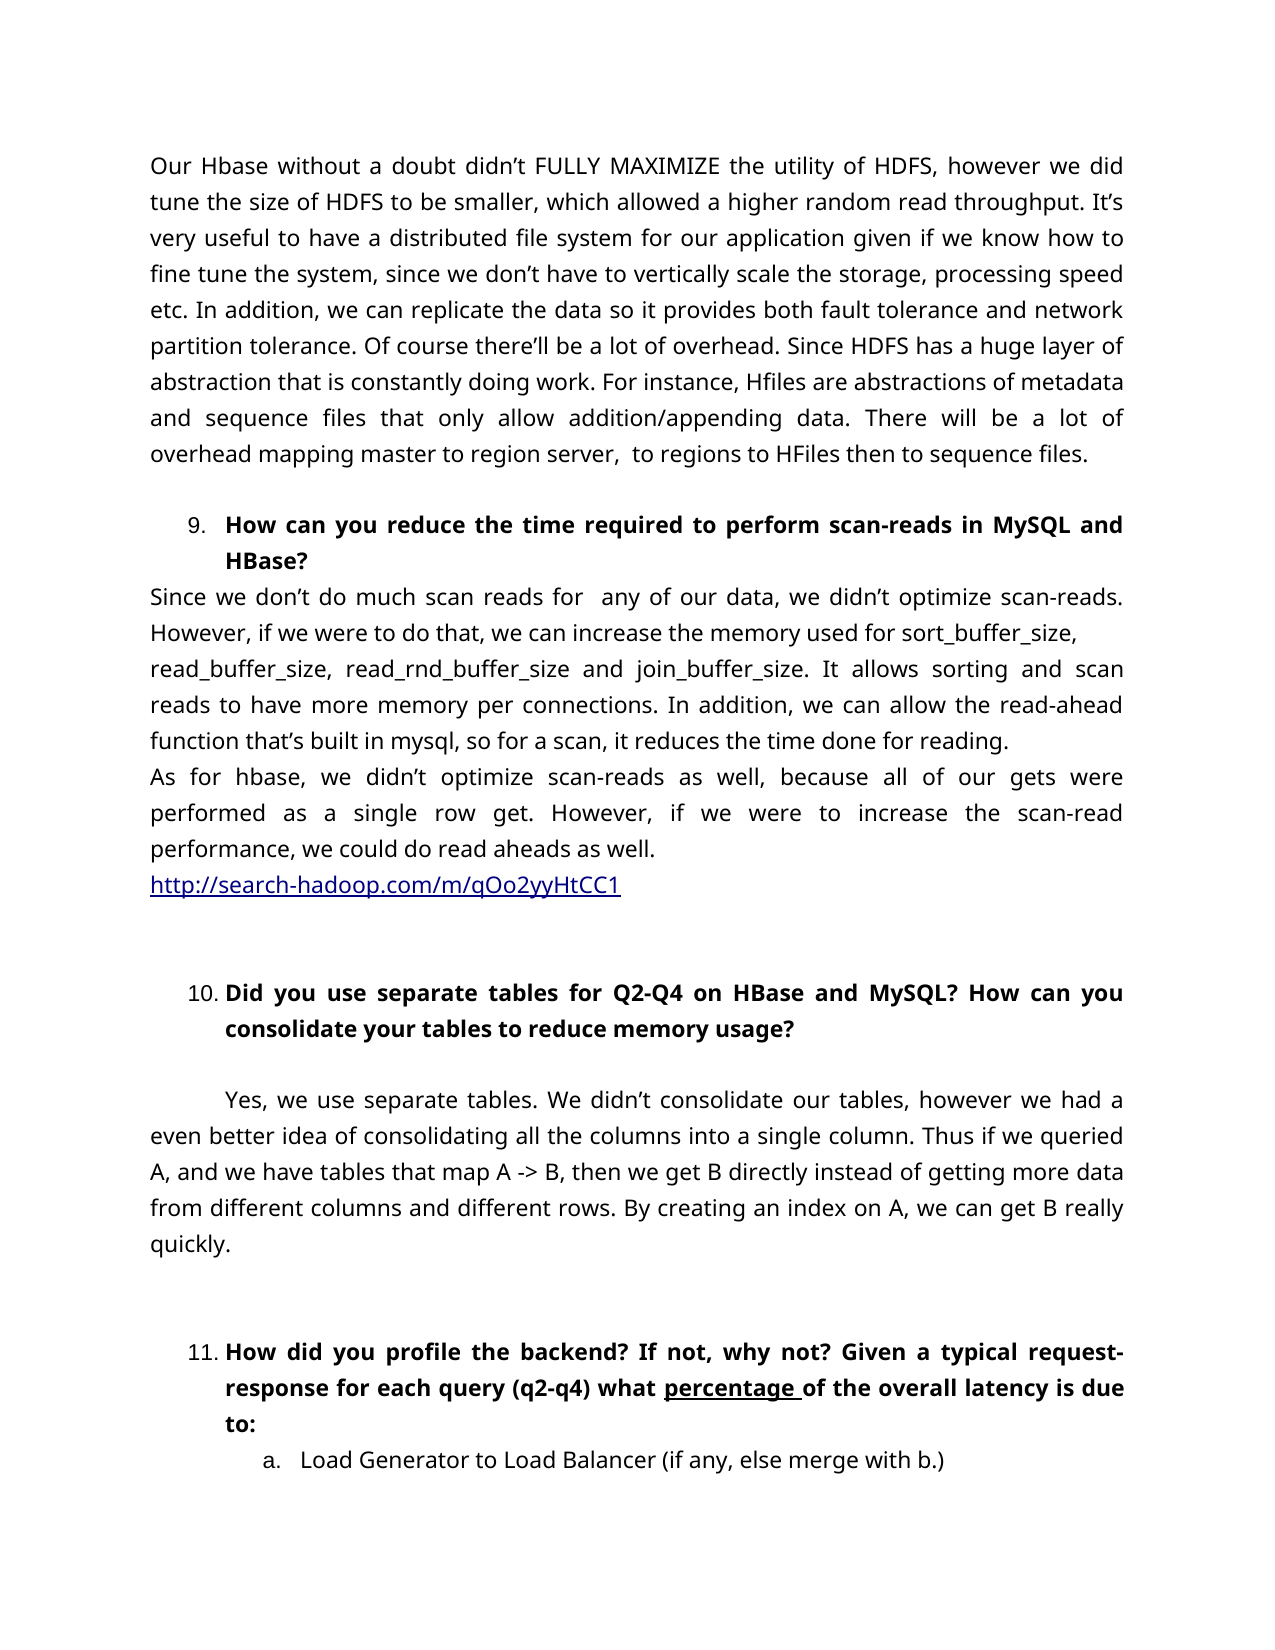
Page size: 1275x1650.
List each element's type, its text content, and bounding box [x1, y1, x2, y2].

text Our Hbase without a doubt didn’t FULLY MAXIMIZE the utility of HDFS, however we did tune the size of HDFS to be smaller, which allowed a higher random read throughput. It’s very useful to have a distributed file system for our application given if we know how to fine tune the system, since we don’t have to vertically scale the storage, processing speed etc. In addition, we can replicate the data so it provides both fault tolerance and network partition tolerance. Of course there’ll be a lot of overhead. Since HDFS has a huge layer of abstraction that is constantly doing work. For instance, Hfiles are abstractions of metadata and sequence files that only allow addition/appending data. There will be a lot of overhead mapping master to region server, to regions to HFiles then to sequence files. [150, 150, 1125, 469]
list Load Generator to Load Balancer (if any, else merge with b.) [262, 1444, 1125, 1475]
text Yes, we use separate tables. We didn’t consolidate our tables, however we had a even better idea of consolidating all the columns into a single column. Thus if we queried A, and we have tables that map A -> B, then we get B directly instead of getting more data from different columns and different rows. By creating an index on A, we can get B really quickly. [150, 1084, 1125, 1259]
text As for hbase, we didn’t optimize scan-reads as well, because all of our gets were performed as a single row get. However, if we were to increase the scan-read performance, we could do read aheads as well. [150, 761, 1125, 864]
text http://search-hadoop.com/m/qOo2yyHtCC1 [150, 869, 1125, 900]
text Since we don’t do much scan reads for any of our data, we didn’t optimize scan-reads. However, if we were to do that, we can increase the memory used for sort_buffer_size, [150, 581, 1125, 648]
list Did you use separate tables for Q2-Q4 on HBase and MySQL? How can you consolidate your tables to reduce memory usage? [187, 977, 1125, 1044]
text read_buffer_size, read_rnd_buffer_size and join_buffer_size. It allows sorting and scan reads to have more memory per connections. In addition, we can allow the read-ahead function that’s built in mysql, so for a scan, it reduces the time done for reading. [150, 653, 1125, 756]
list How can you reduce the time required to perform scan-reads in MySQL and HBase? [187, 509, 1125, 577]
list How did you profile the backend? If not, why not? Given a typical request-response for each query (q2-q4) what percentage of the overall latency is due to: [187, 1336, 1125, 1439]
